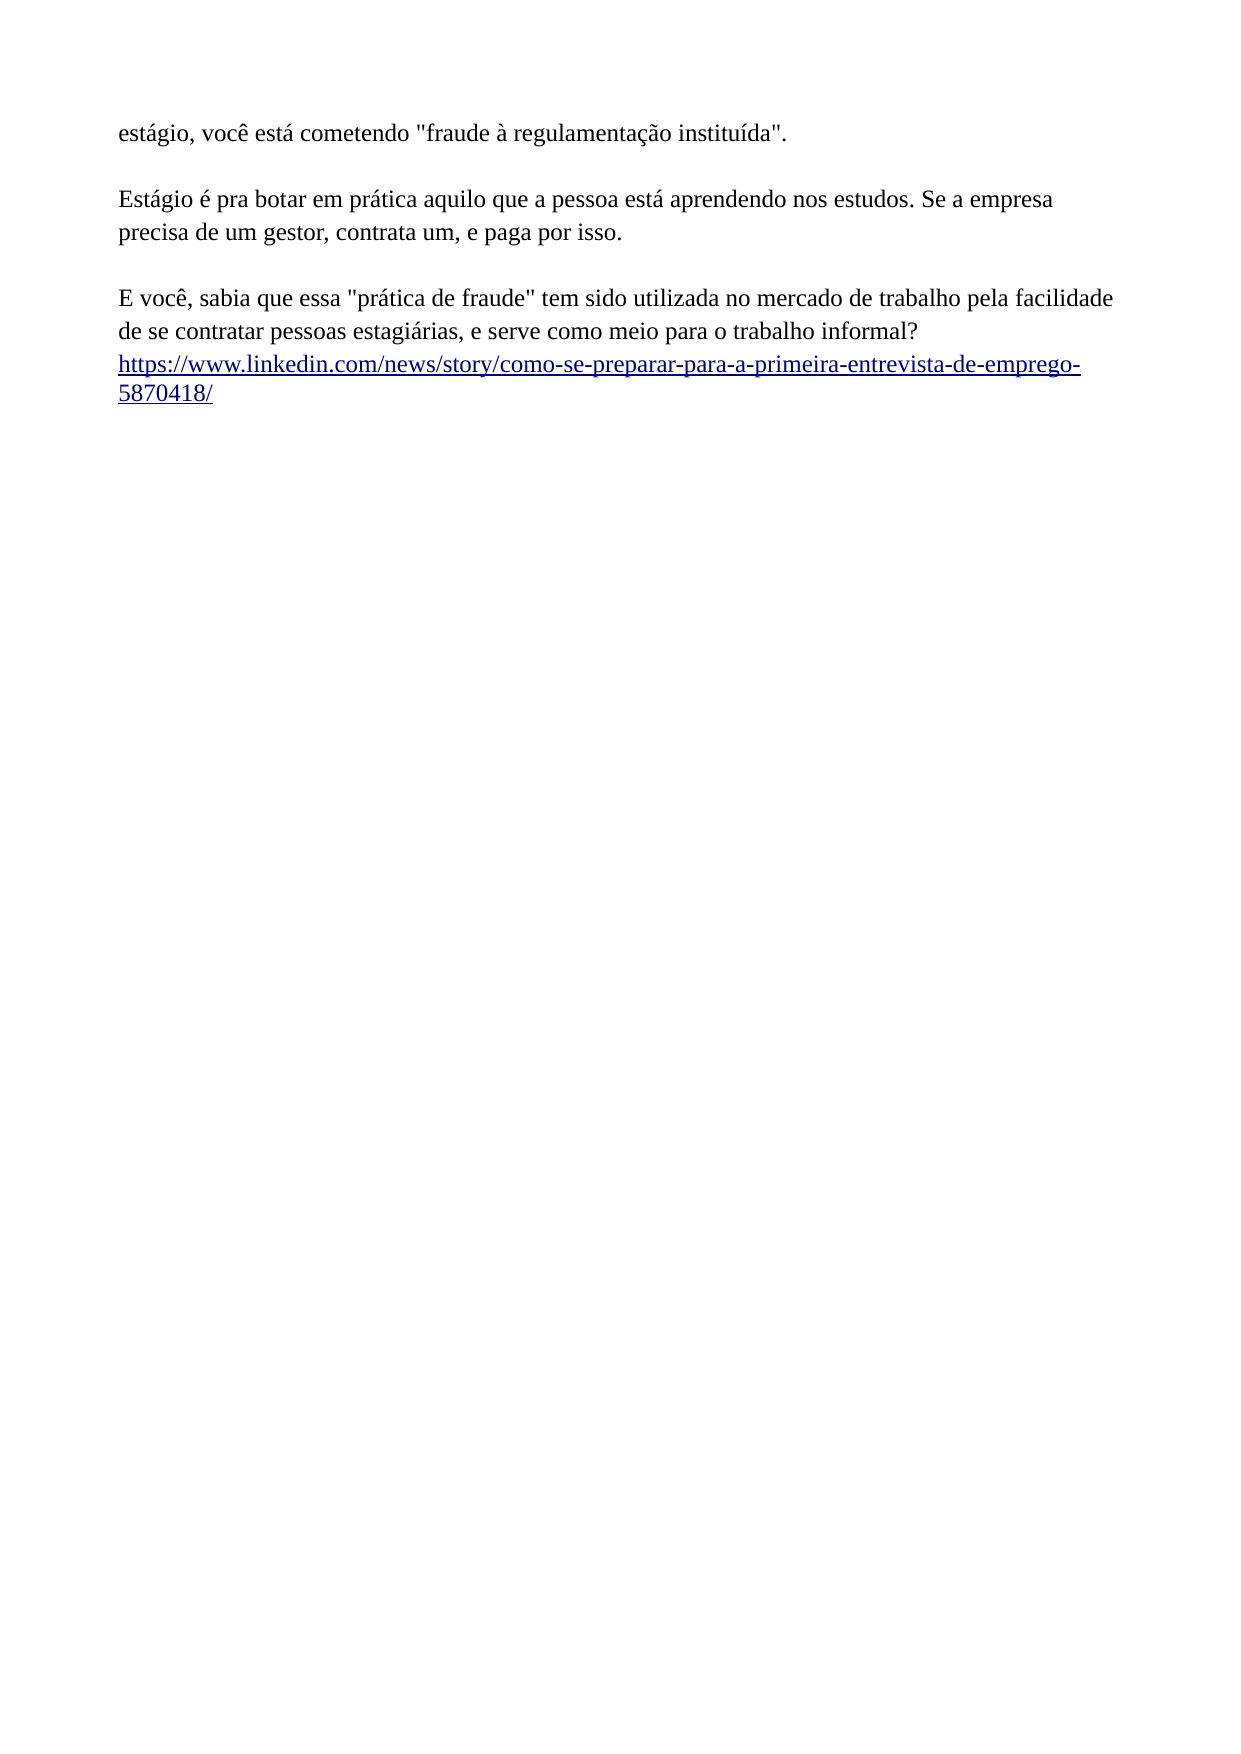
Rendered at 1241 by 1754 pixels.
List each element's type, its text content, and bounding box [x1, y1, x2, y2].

text estágio, você está cometendo "fraude à regulamentação instituída". Estágio é pra botar em prática aquilo que a pessoa está aprendendo nos estudos. Se a empresa precisa de um gestor, contrata um, e paga por isso. E você, sabia que essa "prática de fraude" tem sido utilizada no mercado de trabalho pela facilidade de se contratar pessoas estagiárias, e serve como meio para o trabalho informal? [118, 118, 1122, 345]
text https://www.linkedin.com/news/story/como-se-preparar-para-a-primeira-entrevista-de-emprego-5870418/ [118, 349, 1122, 407]
